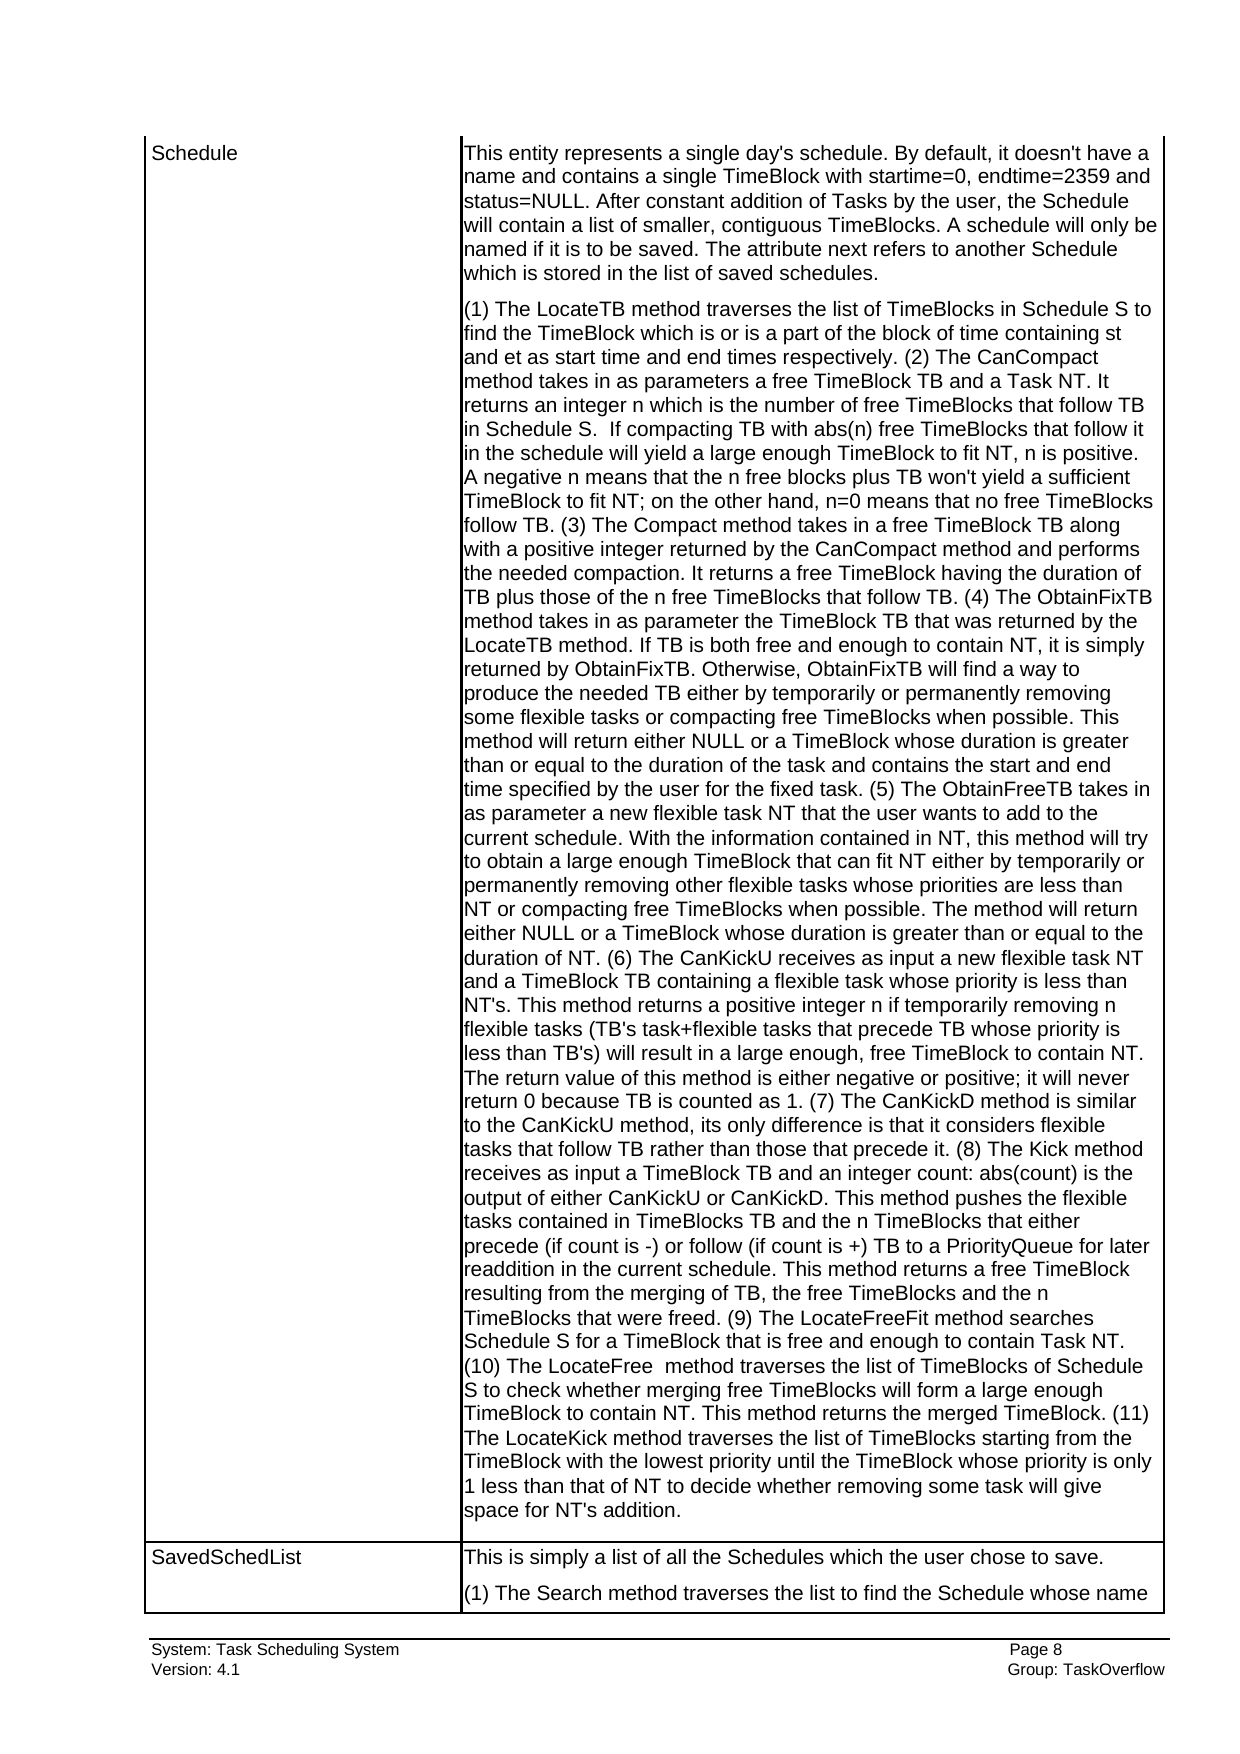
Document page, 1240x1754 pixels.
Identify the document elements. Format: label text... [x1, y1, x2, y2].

table_cell returned by ObtainFixTB. Otherwise, ObtainFixTB will find a way to [463, 658, 1163, 682]
table_header Schedule [149, 136, 460, 165]
table_cell [149, 1282, 460, 1306]
table_cell [1165, 1090, 1170, 1114]
table_cell either NULL or a TimeBlock whose duration is greater than or equal to the [463, 922, 1163, 946]
table_cell [1165, 165, 1170, 189]
table_cell [149, 441, 460, 465]
table_cell which is stored in the list of saved schedules. [463, 261, 1163, 285]
table_cell [1165, 345, 1170, 369]
table_cell [461, 1614, 1163, 1638]
table_cell [1165, 1114, 1170, 1137]
table_cell named if it is to be saved. The attribute next refers to another Schedule [463, 237, 1163, 261]
table_cell name and contains a single TimeBlock with startime=0, endtime=2359 and [463, 165, 1163, 189]
table_cell The return value of this method is either negative or positive; it will never [463, 1066, 1163, 1090]
table_cell TimeBlock to fit NT; on the other hand, n=0 means that no free TimeBlocks [463, 489, 1163, 513]
table_cell [149, 682, 460, 706]
table_cell [1165, 634, 1170, 657]
table_cell [149, 1306, 460, 1330]
table_cell [149, 1186, 460, 1210]
table_cell [1165, 1541, 1170, 1569]
table_cell than or equal to the duration of the task and contains the start and end [463, 754, 1163, 777]
table_cell tasks that follow TB rather than those that precede it. (8) The Kick method [463, 1138, 1163, 1162]
table_cell [149, 1258, 460, 1282]
table_cell [149, 802, 460, 826]
table_cell [149, 778, 460, 802]
table_cell status=NULL. After constant addition of Tasks by the user, the Schedule [463, 189, 1163, 213]
table_cell TimeBlocks that were freed. (9) The LocateFreeFit method searches [463, 1306, 1163, 1330]
table_cell resulting from the merging of TB, the free TimeBlocks and the n [463, 1282, 1163, 1306]
table_cell [1164, 1612, 1170, 1638]
table_cell [1165, 465, 1170, 489]
table_cell [1165, 609, 1170, 633]
table_cell with a positive integer returned by the CanCompact method and performs [463, 538, 1163, 562]
table_cell [149, 1234, 460, 1258]
table_cell in the schedule will yield a large enough TimeBlock to fit NT, n is positive. [463, 441, 1163, 465]
table_cell and a TimeBlock TB containing a flexible task whose priority is less than [463, 970, 1163, 993]
table_cell tasks contained in TimeBlocks TB and the n TimeBlocks that either [463, 1210, 1163, 1234]
table_cell [149, 394, 460, 417]
table_cell method takes in as parameter the TimeBlock TB that was returned by the [463, 609, 1163, 633]
table_cell [149, 1330, 460, 1354]
table_cell [149, 898, 460, 922]
table_cell [1165, 1569, 1170, 1605]
table_cell [1165, 994, 1170, 1017]
table_cell [1165, 1378, 1170, 1402]
table_cell [149, 850, 460, 873]
table_cell time specified by the user for the fixed task. (5) The ObtainFreeTB takes in [463, 778, 1163, 802]
table_cell [149, 285, 460, 321]
table_cell [149, 213, 460, 237]
table_cell [149, 514, 460, 537]
table_cell [1165, 562, 1170, 585]
table_cell This is simply a list of all the Schedules which the user chose to save. [463, 1543, 1163, 1569]
table_cell [149, 165, 460, 189]
table_cell [145, 1638, 149, 1659]
table_cell [1165, 682, 1170, 706]
table_cell [1165, 1402, 1170, 1426]
table_cell [1165, 369, 1170, 393]
table_cell [1165, 1522, 1170, 1541]
table_cell follow TB. (3) The Compact method takes in a free TimeBlock TB along [463, 514, 1163, 537]
table_cell to obtain a large enough TimeBlock that can fit NT either by temporarily or [463, 850, 1163, 873]
table_cell [1165, 1066, 1170, 1090]
table_cell precede (if count is -) or follow (if count is +) TB to a PriorityQueue for later [463, 1234, 1163, 1258]
table_cell [1165, 1498, 1170, 1522]
table_cell [1165, 1306, 1170, 1330]
table_cell [1165, 970, 1170, 993]
table_cell [149, 1354, 460, 1378]
table_cell method takes in as parameters a free TimeBlock TB and a Task NT. It [463, 369, 1163, 393]
table_cell [1165, 778, 1170, 802]
table_cell [1165, 418, 1170, 441]
table_cell [1165, 237, 1170, 261]
table_cell [1165, 538, 1170, 562]
table_cell [149, 634, 460, 657]
table_cell [145, 1659, 149, 1678]
table_cell [1165, 946, 1170, 970]
table_cell [149, 465, 460, 489]
table_cell [1165, 1234, 1170, 1258]
table_cell (1) The LocateTB method traverses the list of TimeBlocks in Schedule S to [463, 285, 1163, 321]
table_cell some flexible tasks or compacting free TimeBlocks when possible. This [463, 706, 1163, 729]
table_cell find the TimeBlock which is or is a part of the block of time containing st [463, 321, 1163, 345]
table_cell TimeBlock to contain NT. This method returns the merged TimeBlock. (11) [463, 1402, 1163, 1426]
table_cell [1165, 585, 1170, 609]
table_cell (1) The Search method traverses the list to find the Schedule whose name [463, 1569, 1163, 1605]
table_cell [149, 754, 460, 777]
table_cell [1165, 1162, 1170, 1186]
table_cell [149, 1066, 460, 1090]
table_cell [149, 237, 460, 261]
table_cell produce the needed TB either by temporarily or permanently removing [463, 682, 1163, 706]
table_cell [1165, 1426, 1170, 1450]
table_cell [149, 826, 460, 850]
table_cell [149, 489, 460, 513]
table_cell permanently removing other flexible tasks whose priorities are less than [463, 874, 1163, 897]
table_cell [1165, 321, 1170, 345]
table_cell [1165, 754, 1170, 777]
table_cell method will return either NULL or a TimeBlock whose duration is greater [463, 729, 1163, 753]
table_cell [1165, 261, 1170, 285]
table_cell 1 less than that of NT to decide whether removing some task will give [463, 1474, 1163, 1498]
table_cell [1165, 922, 1170, 946]
table_cell [149, 1018, 460, 1042]
table_cell [1165, 1138, 1170, 1162]
table_cell [149, 706, 460, 729]
table_cell [1165, 706, 1170, 729]
table_cell S to check whether merging free TimeBlocks will form a large enough [463, 1378, 1163, 1402]
table_cell [463, 1605, 1163, 1612]
table_header This entity represents a single day's schedule. By default, it doesn't have a [463, 136, 1163, 165]
table_cell [149, 609, 460, 633]
table_cell output of either CanKickU or CanKickD. This method pushes the flexible [463, 1186, 1163, 1210]
table_cell [1165, 1474, 1170, 1498]
table_cell [149, 1162, 460, 1186]
table_cell Schedule S for a TimeBlock that is free and enough to contain Task NT. [463, 1330, 1163, 1354]
table_cell LocateTB method. If TB is both free and enough to contain NT, it is simply [463, 634, 1163, 657]
table_cell [149, 1474, 460, 1498]
table_cell NT's. This method returns a positive integer n if temporarily removing n [463, 994, 1163, 1017]
table_cell [149, 1522, 460, 1541]
table_cell A negative n means that the n free blocks plus TB won't yield a sufficient [463, 465, 1163, 489]
table_cell [149, 946, 460, 970]
table_cell in Schedule S. If compacting TB with abs(n) free TimeBlocks that follow it [463, 418, 1163, 441]
table_cell The LocateKick method traverses the list of TimeBlocks starting from the [463, 1426, 1163, 1450]
table_cell [1165, 514, 1170, 537]
table_cell [1165, 1354, 1170, 1378]
table_cell [1165, 189, 1170, 213]
table_cell as parameter a new flexible task NT that the user wants to add to the [463, 802, 1163, 826]
table_cell space for NT's addition. [463, 1498, 1163, 1522]
table_cell [1165, 802, 1170, 826]
table_cell [1165, 1210, 1170, 1234]
table_cell readdition in the current schedule. This method returns a free TimeBlock [463, 1258, 1163, 1282]
table_cell [463, 1522, 1163, 1541]
table_cell the needed compaction. It returns a free TimeBlock having the duration of [463, 562, 1163, 585]
table_cell [145, 1614, 149, 1638]
table_cell receives as input a TimeBlock TB and an integer count: abs(count) is the [463, 1162, 1163, 1186]
table_cell [149, 261, 460, 285]
table_cell [1165, 1258, 1170, 1282]
table_cell [149, 1614, 461, 1638]
table_cell and et as start time and end times respectively. (2) The CanCompact [463, 345, 1163, 369]
table_cell [149, 585, 460, 609]
table_cell [149, 1426, 460, 1450]
table_cell [1165, 1018, 1170, 1042]
table_cell return 0 because TB is counted as 1. (7) The CanKickD method is similar [463, 1090, 1163, 1114]
table_cell (10) The LocateFree method traverses the list of TimeBlocks of Schedule [463, 1354, 1163, 1378]
table_cell [1165, 898, 1170, 922]
table_cell Page 8 [461, 1640, 1170, 1659]
table_cell [1165, 874, 1170, 897]
table_cell [149, 1378, 460, 1402]
table_cell less than TB's) will result in a large enough, free TimeBlock to contain NT. [463, 1042, 1163, 1066]
table_cell [149, 874, 460, 897]
table_cell [149, 1114, 460, 1137]
table_cell [1165, 658, 1170, 682]
table_cell [1165, 285, 1170, 321]
table_cell [149, 1402, 460, 1426]
table_cell [1165, 850, 1170, 873]
table_cell [149, 1138, 460, 1162]
table_cell [149, 1090, 460, 1114]
table_cell [149, 1450, 460, 1474]
table_cell [1165, 213, 1170, 237]
table_cell Version: 4.1 [149, 1659, 461, 1678]
table_cell [149, 1498, 460, 1522]
table_cell [149, 729, 460, 753]
table_cell [149, 321, 460, 345]
table_cell current schedule. With the information contained in NT, this method will try [463, 826, 1163, 850]
table_cell will contain a list of smaller, contiguous TimeBlocks. A schedule will only be [463, 213, 1163, 237]
table_cell System: Task Scheduling System [149, 1640, 461, 1659]
table_cell NT or compacting free TimeBlocks when possible. The method will return [463, 898, 1163, 922]
table_cell TB plus those of the n free TimeBlocks that follow TB. (4) The ObtainFixTB [463, 585, 1163, 609]
table_cell [1165, 729, 1170, 753]
table_cell [149, 970, 460, 993]
table_cell [1165, 1330, 1170, 1354]
table_cell [149, 538, 460, 562]
table_cell [149, 994, 460, 1017]
table_header [1165, 136, 1170, 165]
table_cell [149, 189, 460, 213]
table_cell [149, 369, 460, 393]
table_cell returns an integer n which is the number of free TimeBlocks that follow TB [463, 394, 1163, 417]
table_cell [149, 1210, 460, 1234]
table_cell [149, 1042, 460, 1066]
table_cell [1165, 1042, 1170, 1066]
table_cell [149, 1605, 460, 1612]
table_cell [1165, 1282, 1170, 1306]
table_cell flexible tasks (TB's task+flexible tasks that precede TB whose priority is [463, 1018, 1163, 1042]
table_cell to the CanKickU method, its only difference is that it considers flexible [463, 1114, 1163, 1137]
table_cell [1165, 441, 1170, 465]
table_cell duration of NT. (6) The CanKickU receives as input a new flexible task NT [463, 946, 1163, 970]
table_cell [1165, 394, 1170, 417]
table_cell [149, 1569, 460, 1605]
table_cell [149, 562, 460, 585]
table_cell [1165, 1186, 1170, 1210]
table_cell [1165, 826, 1170, 850]
table_cell [149, 922, 460, 946]
table_cell [1165, 489, 1170, 513]
table_cell [149, 418, 460, 441]
table_cell [149, 345, 460, 369]
table_cell SavedSchedList [149, 1543, 460, 1569]
table_cell [1165, 1450, 1170, 1474]
table_cell [149, 658, 460, 682]
table_cell TimeBlock with the lowest priority until the TimeBlock whose priority is only [463, 1450, 1163, 1474]
table_cell Group: TaskOverflow [461, 1659, 1170, 1678]
